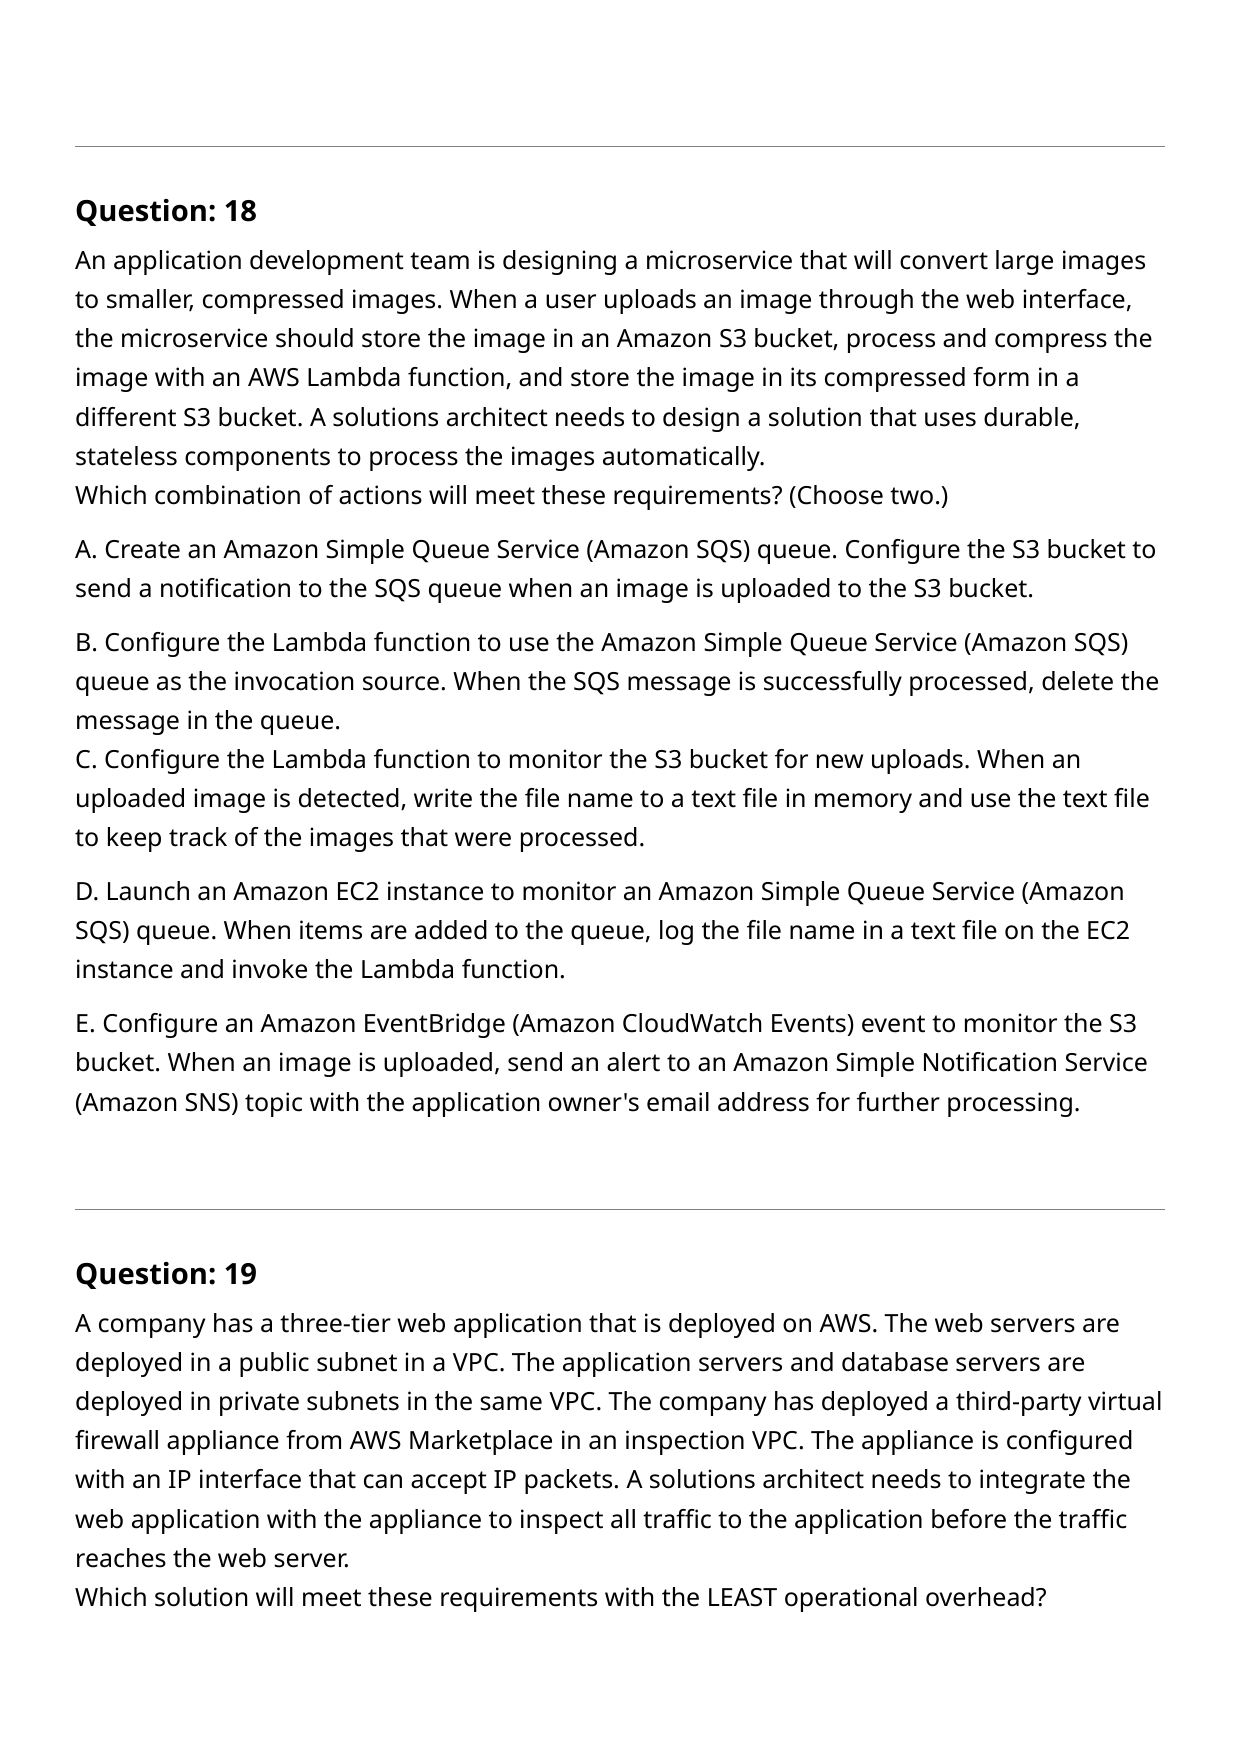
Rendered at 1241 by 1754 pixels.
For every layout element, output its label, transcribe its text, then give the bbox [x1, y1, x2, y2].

text An application development team is designing a microservice that will convert large images to smaller, compressed images. When a user uploads an image through the web interface, the microservice should store the image in an Amazon S3 bucket, process and compress the image with an AWS Lambda function, and store the image in its compressed form in a different S3 bucket. A solutions architect needs to design a solution that uses durable, stateless components to process the images automatically. Which combination of actions will meet these requirements? (Choose two.) [75, 242, 1165, 512]
subtitle Question: 18 [75, 190, 1165, 230]
text A. Create an Amazon Simple Queue Service (Amazon SQS) queue. Configure the S3 bucket to send a notification to the SQS queue when an image is uploaded to the S3 bucket. [75, 531, 1165, 604]
text E. Configure an Amazon EventBridge (Amazon CloudWatch Events) event to monitor the S3 bucket. When an image is uploaded, send an alert to an Amazon Simple Notification Service (Amazon SNS) topic with the application owner's email address for further processing. [75, 1006, 1165, 1118]
subtitle Question: 19 [75, 1253, 1165, 1293]
text A company has a three-tier web application that is deployed on AWS. The web servers are deployed in a public subnet in a VPC. The application servers and database servers are deployed in private subnets in the same VPC. The company has deployed a third-party virtual firewall appliance from AWS Marketplace in an inspection VPC. The appliance is configured with an IP interface that can accept IP packets. A solutions architect needs to integrate the web application with the appliance to inspect all traffic to the application before the traffic reaches the web server. Which solution will meet these requirements with the LEAST operational overhead? [75, 1305, 1165, 1614]
text B. Configure the Lambda function to use the Amazon Simple Queue Service (Amazon SQS) queue as the invocation source. When the SQS message is successfully processed, delete the message in the queue. C. Configure the Lambda function to monitor the S3 bucket for new uploads. When an uploaded image is detected, write the file name to a text file in memory and use the text file to keep track of the images that were processed. [75, 624, 1165, 854]
text D. Launch an Amazon EC2 instance to monitor an Amazon Simple Queue Service (Amazon SQS) queue. When items are added to the queue, log the file name in a text file on the EC2 instance and invoke the Lambda function. [75, 874, 1165, 986]
